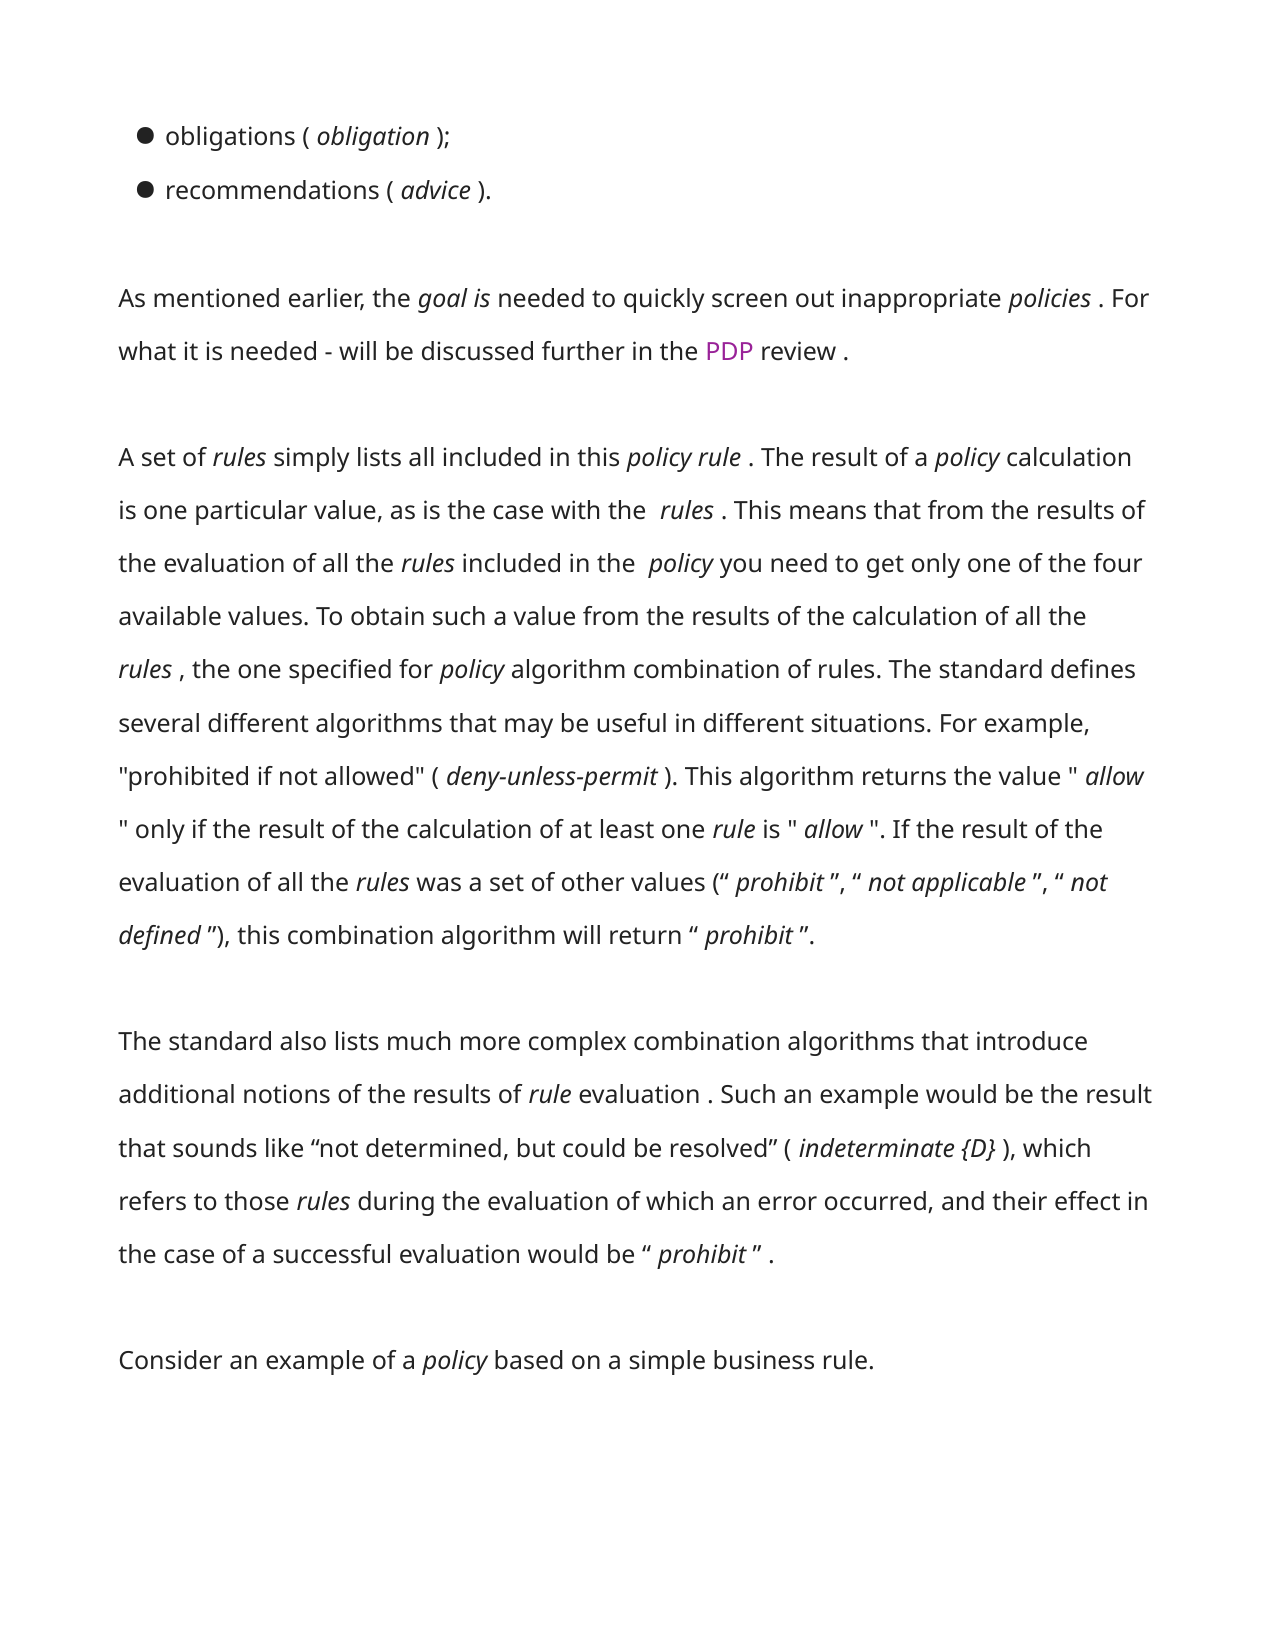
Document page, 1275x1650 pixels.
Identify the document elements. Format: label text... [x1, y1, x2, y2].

list recommendations ( advice ). [136, 173, 1157, 207]
list obligations ( obligation ); [136, 118, 1157, 152]
text As mentioned earlier, the goal is needed to quickly screen out inappropriate policies . For what it is needed - will be discussed further in the PDP review . A set of rules simply lists all included in this policy rule . The result of a policy calculation is one particular value, as is the case with the rules . This means that from the results of the evaluation of all the rules included in the policy you need to get only one of the four available values. To obtain such a value from the results of the calculation of all the rules , the one specified for policy algorithm combination of rules. The standard defines several different algorithms that may be useful in different situations. For example, "prohibited if not allowed" ( deny-unless-permit ). This algorithm returns the value " allow " only if the result of the calculation of at least one rule is " allow ". If the result of the evaluation of all the rules was a set of other values (“ prohibit ”, “ not applicable ”, “ not defined ”), this combination algorithm will return “ prohibit ”. The standard also lists much more complex combination algorithms that introduce additional notions of the results of rule evaluation . Such an example would be the result that sounds like “not determined, but could be resolved” ( indeterminate {D} ), which refers to those rules during the evaluation of which an error occurred, and their effect in the case of a successful evaluation would be “ prohibit ” . Consider an example of a policy based on a simple business rule. [118, 227, 1157, 1377]
